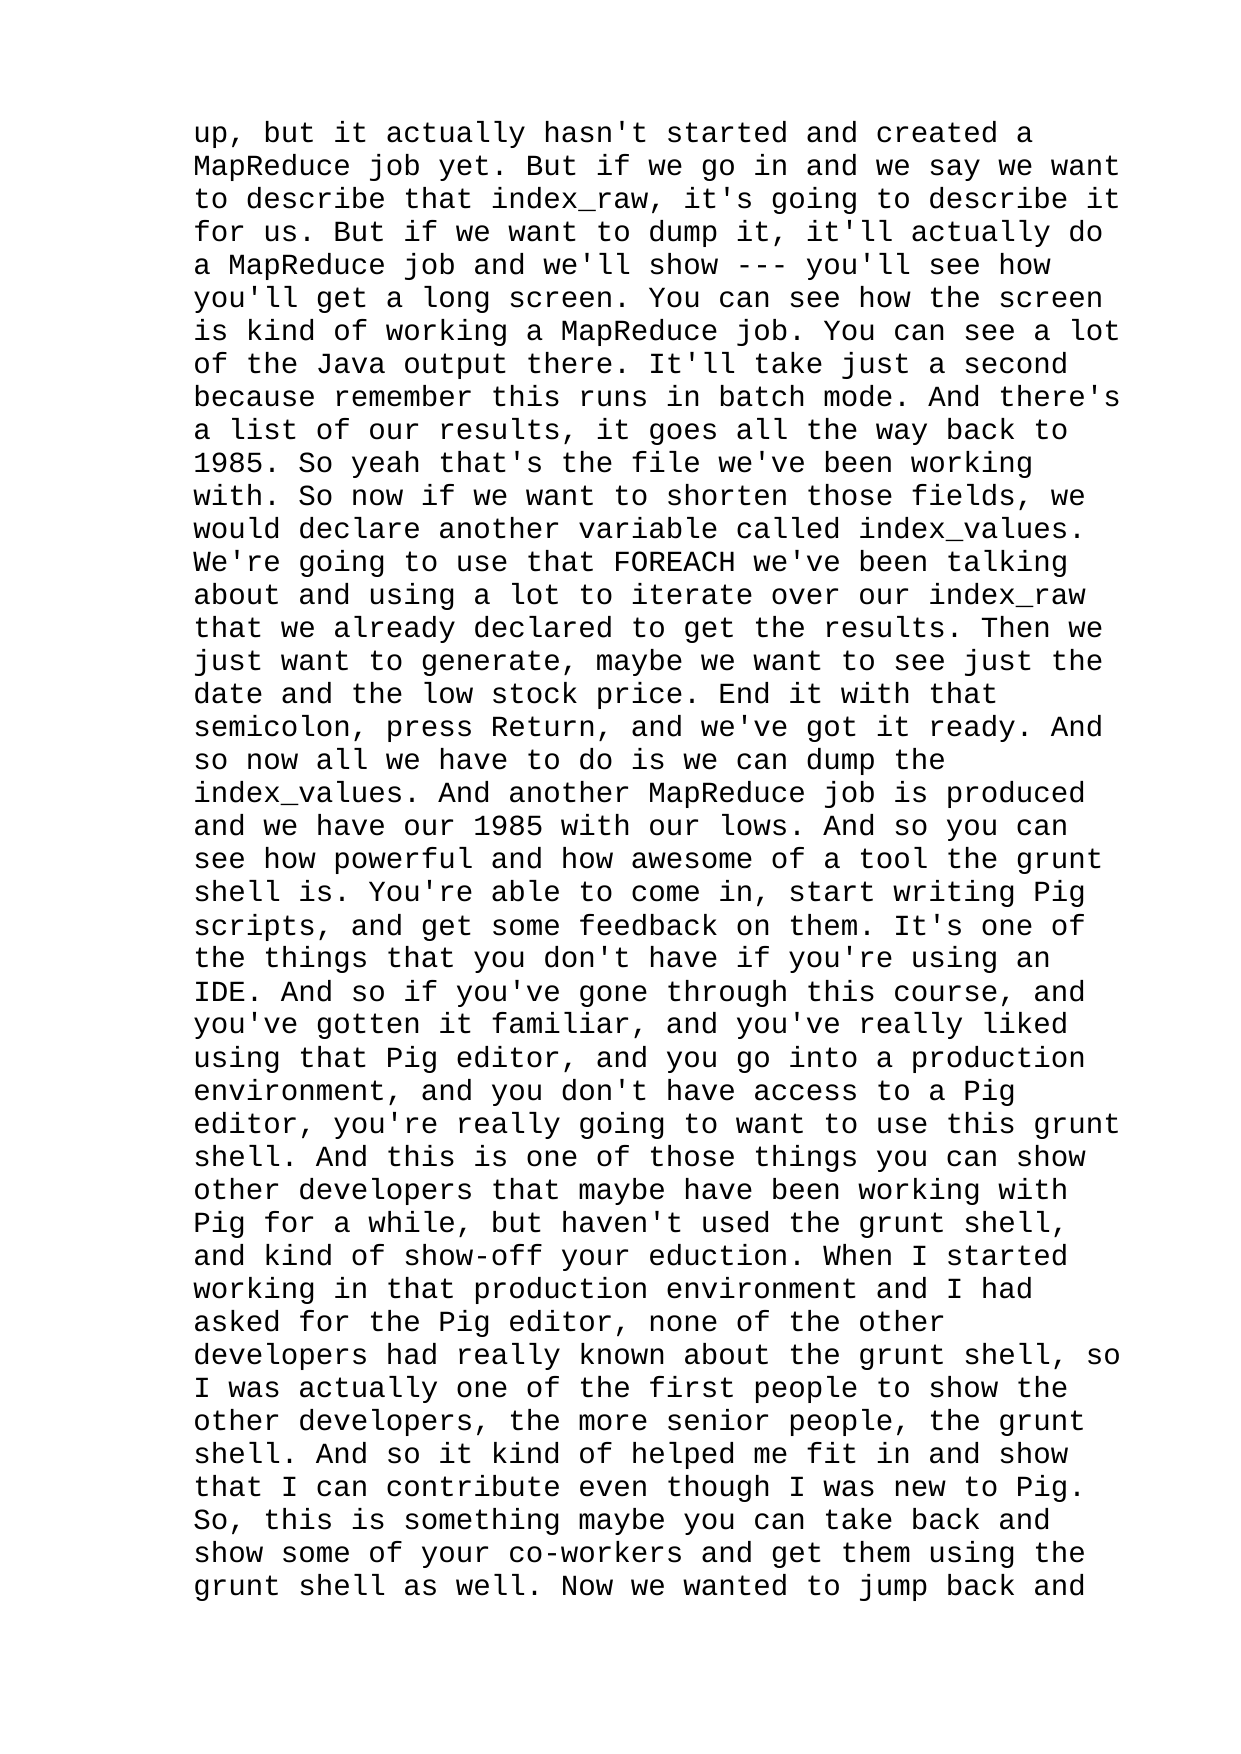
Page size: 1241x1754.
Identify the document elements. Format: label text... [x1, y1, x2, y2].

list up, but it actually hasn't started and created a MapReduce job yet. But if we go in and we say we want to describe that index_raw, it's going to describe it for us. But if we want to dump it, it'll actually do a MapReduce job and we'll show --- you'll see how you'll get a long screen. You can see how the screen is kind of working a MapReduce job. You can see a lot of the Java output there. It'll take just a second because remember this runs in batch mode. And there's a list of our results, it goes all the way back to 1985. So yeah that's the file we've been working with. So now if we want to shorten those fields, we would declare another variable called index_values. We're going to use that FOREACH we've been talking about and using a lot to iterate over our index_raw that we already declared to get the results. Then we just want to generate, maybe we want to see just the date and the low stock price. End it with that semicolon, press Return, and we've got it ready. And so now all we have to do is we can dump the index_values. And another MapReduce job is produced and we have our 1985 with our lows. And so you can see how powerful and how awesome of a tool the grunt shell is. You're able to come in, start writing Pig scripts, and get some feedback on them. It's one of the things that you don't have if you're using an IDE. And so if you've gone through this course, and you've gotten it familiar, and you've really liked using that Pig editor, and you go into a production environment, and you don't have access to a Pig editor, you're really going to want to use this grunt shell. And this is one of those things you can show other developers that maybe have been working with Pig for a while, but haven't used the grunt shell, and kind of show-off your eduction. When I started working in that production environment and I had asked for the Pig editor, none of the other developers had really known about the grunt shell, so I was actually one of the first people to show the other developers, the more senior people, the grunt shell. And so it kind of helped me fit in and show that I can contribute even though I was new to Pig. So, this is something maybe you can take back and show some of your co-workers and get them using the grunt shell as well. Now we wanted to jump back and [156, 118, 1122, 1604]
